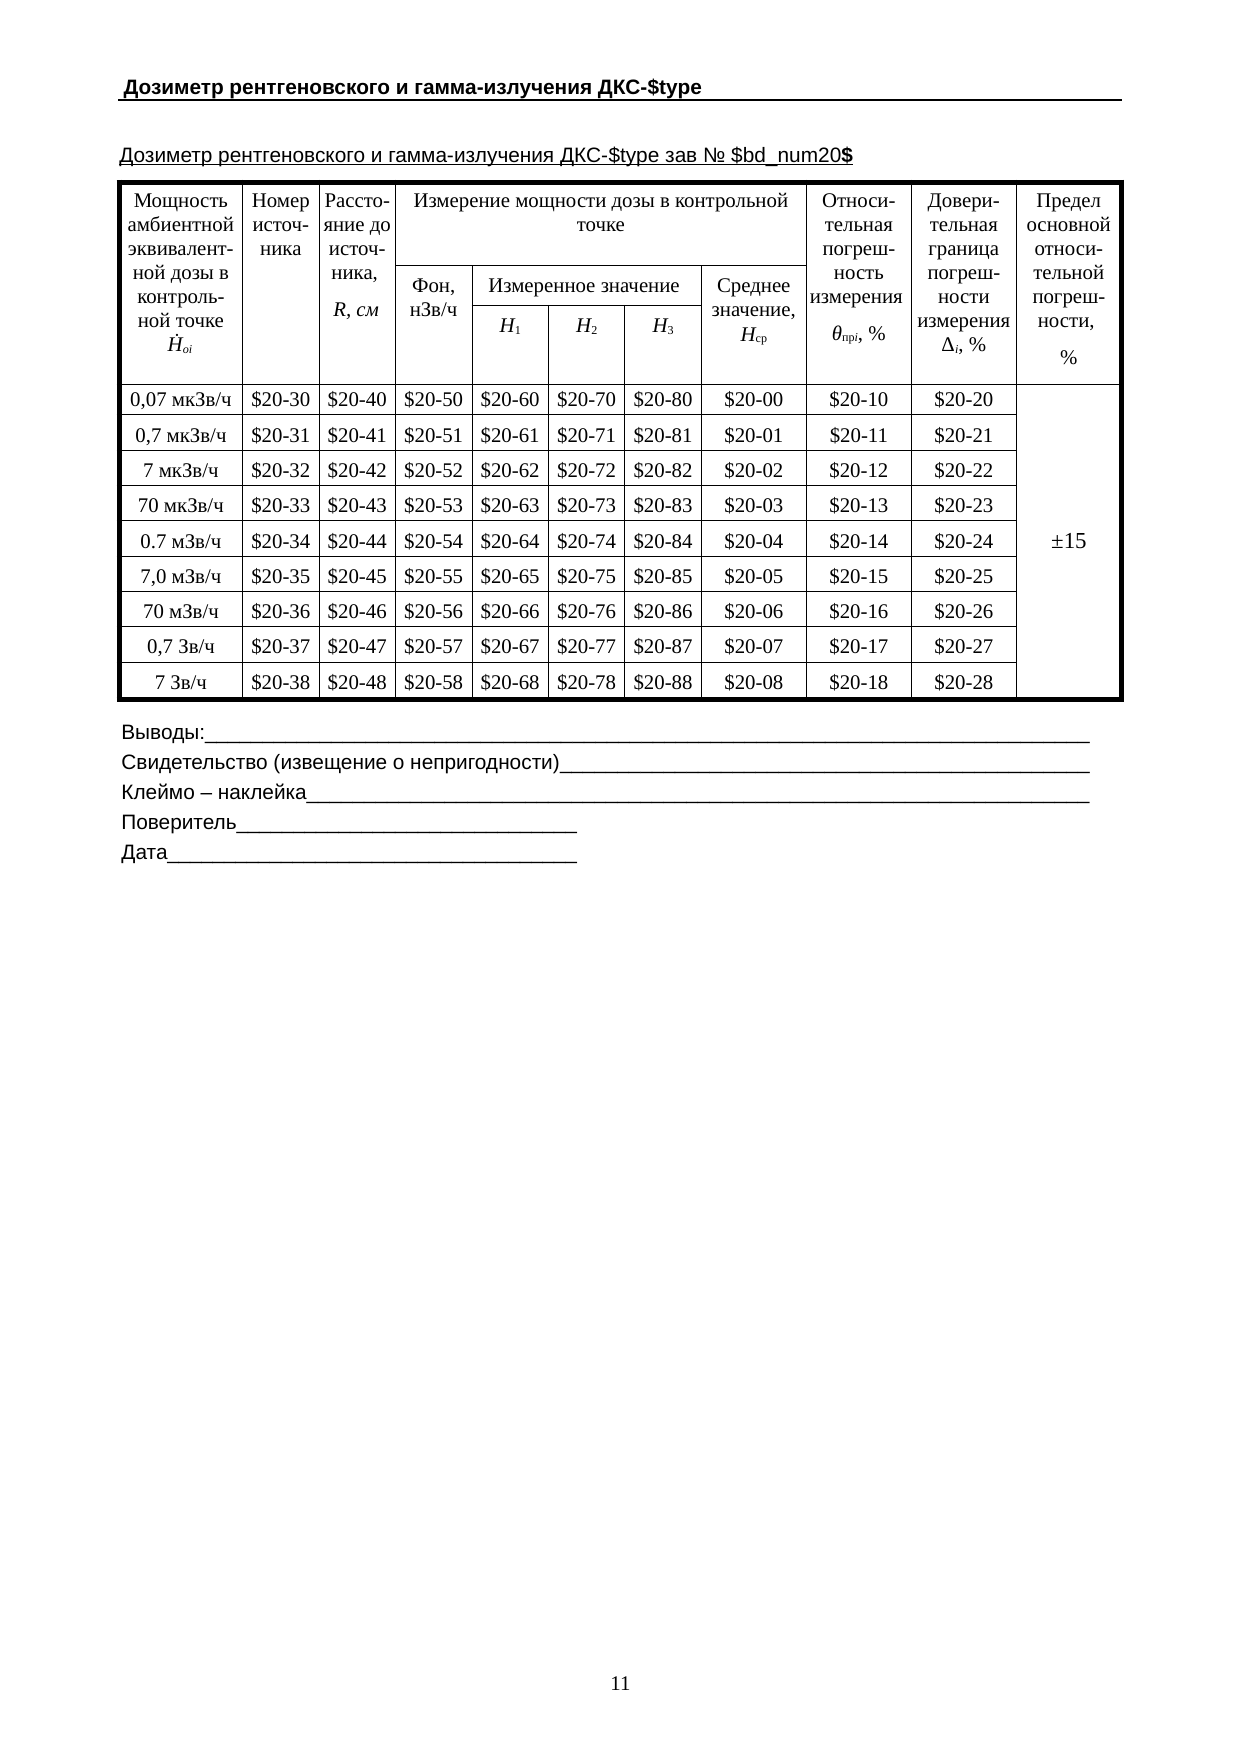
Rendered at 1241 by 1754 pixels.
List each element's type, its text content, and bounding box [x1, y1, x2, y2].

table_cell Клеймо – наклейка [118, 776, 1122, 806]
table_cell $20-82 [625, 451, 701, 485]
table_cell $20-60 [473, 385, 548, 414]
table_cell $20-80 [625, 385, 701, 414]
table_cell Измеренное значение [473, 266, 701, 305]
table_cell Дата [118, 836, 1122, 866]
table_cell Относи-тельная погреш-ность измерения θпрi, % [807, 185, 911, 384]
table_cell 70 мкЗв/ч [122, 486, 242, 520]
table_cell $20-31 [243, 415, 319, 450]
table_cell $20-54 [396, 521, 472, 556]
table_cell $20-42 [320, 451, 395, 485]
table_cell $20-14 [807, 521, 911, 556]
table_cell $20-23 [912, 486, 1016, 520]
table_cell H3 [625, 306, 701, 384]
table_cell $20-16 [807, 592, 911, 626]
table_cell $20-00 [702, 385, 806, 414]
table_cell ±15 [1017, 385, 1119, 697]
table_cell $20-77 [549, 627, 624, 662]
table_cell $20-05 [702, 557, 806, 591]
table_cell 7 Зв/ч [122, 663, 242, 697]
table_cell $20-37 [243, 627, 319, 662]
table_cell 7 мкЗв/ч [122, 451, 242, 485]
table_cell $20-81 [625, 415, 701, 450]
table_cell Рассто-яние до источ-ника, R, см [320, 185, 395, 384]
table_cell 0,7 Зв/ч [122, 627, 242, 662]
table_cell $20-32 [243, 451, 319, 485]
table_cell $20-46 [320, 592, 395, 626]
table_cell $20-76 [549, 592, 624, 626]
table_cell $20-87 [625, 627, 701, 662]
table_cell $20-18 [807, 663, 911, 697]
table_cell $20-21 [912, 415, 1016, 450]
table_cell Мощность амбиентной эквивалент-ной дозы в контроль-ной точке Ḣoi [122, 185, 242, 384]
table_header Дозиметр рентгеновского и гамма-излучения ДКС-$type зав № $bd_num20$ [119, 131, 1121, 179]
table_cell $20-65 [473, 557, 548, 591]
table_cell $20-27 [912, 627, 1016, 662]
table_cell $20-57 [396, 627, 472, 662]
table_cell $20-88 [625, 663, 701, 697]
table_cell $20-01 [702, 415, 806, 450]
table_cell H1 [473, 306, 548, 384]
table_cell $20-43 [320, 486, 395, 520]
table_cell $20-17 [807, 627, 911, 662]
table_cell $20-53 [396, 486, 472, 520]
table_cell $20-06 [702, 592, 806, 626]
table_cell $20-45 [320, 557, 395, 591]
table_cell $20-84 [625, 521, 701, 556]
table_cell Среднее значение, Hср [702, 266, 806, 384]
table_header Выводы: [118, 716, 1122, 746]
table_cell $20-55 [396, 557, 472, 591]
table_cell $20-56 [396, 592, 472, 626]
table_cell $20-83 [625, 486, 701, 520]
table_cell 0,7 мкЗв/ч [122, 415, 242, 450]
table_cell $20-11 [807, 415, 911, 450]
table_cell $20-74 [549, 521, 624, 556]
table_cell $20-67 [473, 627, 548, 662]
table_cell $20-26 [912, 592, 1016, 626]
table_cell $20-08 [702, 663, 806, 697]
table_cell $20-07 [702, 627, 806, 662]
table_cell $20-85 [625, 557, 701, 591]
table_cell $20-86 [625, 592, 701, 626]
table_cell $20-68 [473, 663, 548, 697]
table_cell $20-61 [473, 415, 548, 450]
table_cell $20-35 [243, 557, 319, 591]
table_cell $20-24 [912, 521, 1016, 556]
table_cell $20-34 [243, 521, 319, 556]
table_cell $20-41 [320, 415, 395, 450]
table_cell $20-51 [396, 415, 472, 450]
table_cell $20-73 [549, 486, 624, 520]
table_cell $20-28 [912, 663, 1016, 697]
table_cell $20-63 [473, 486, 548, 520]
table_cell $20-15 [807, 557, 911, 591]
table_cell $20-64 [473, 521, 548, 556]
table_cell $20-30 [243, 385, 319, 414]
table_cell 70 мЗв/ч [122, 592, 242, 626]
table_cell 7,0 мЗв/ч [122, 557, 242, 591]
table_cell $20-66 [473, 592, 548, 626]
table_cell Довери-тельная граница погреш-ности измерения Δi, % [912, 185, 1016, 384]
table_cell Номер источ-ника [243, 185, 319, 384]
table_cell $20-12 [807, 451, 911, 485]
table_cell $20-38 [243, 663, 319, 697]
table_cell $20-25 [912, 557, 1016, 591]
table_cell $20-44 [320, 521, 395, 556]
table_cell $20-48 [320, 663, 395, 697]
table_cell $20-71 [549, 415, 624, 450]
table_cell $20-13 [807, 486, 911, 520]
table_cell $20-52 [396, 451, 472, 485]
table_cell 0,07 мкЗв/ч [122, 385, 242, 414]
table_cell $20-62 [473, 451, 548, 485]
table_cell $20-50 [396, 385, 472, 414]
table_cell $20-72 [549, 451, 624, 485]
table_cell $20-47 [320, 627, 395, 662]
table_cell Поверитель [118, 806, 1122, 836]
table_cell Свидетельство (извещение о непригодности) [118, 746, 1122, 776]
table_cell $20-78 [549, 663, 624, 697]
table_cell $20-33 [243, 486, 319, 520]
table_cell $20-10 [807, 385, 911, 414]
table_cell Предел основной относи-тельной погреш-ности, % [1017, 185, 1119, 384]
table_cell $20-22 [912, 451, 1016, 485]
table_cell $20-70 [549, 385, 624, 414]
table_cell Измерение мощности дозы в контрольной точке [396, 185, 806, 265]
table_cell $20-03 [702, 486, 806, 520]
table_cell $20-04 [702, 521, 806, 556]
table_cell $20-20 [912, 385, 1016, 414]
table_cell $20-02 [702, 451, 806, 485]
table_cell $20-40 [320, 385, 395, 414]
table_cell $20-58 [396, 663, 472, 697]
table_cell $20-36 [243, 592, 319, 626]
table_cell $20-75 [549, 557, 624, 591]
table_cell 0.7 мЗв/ч [122, 521, 242, 556]
table_cell Фон, нЗв/ч [396, 266, 472, 384]
table_cell H2 [549, 306, 624, 384]
